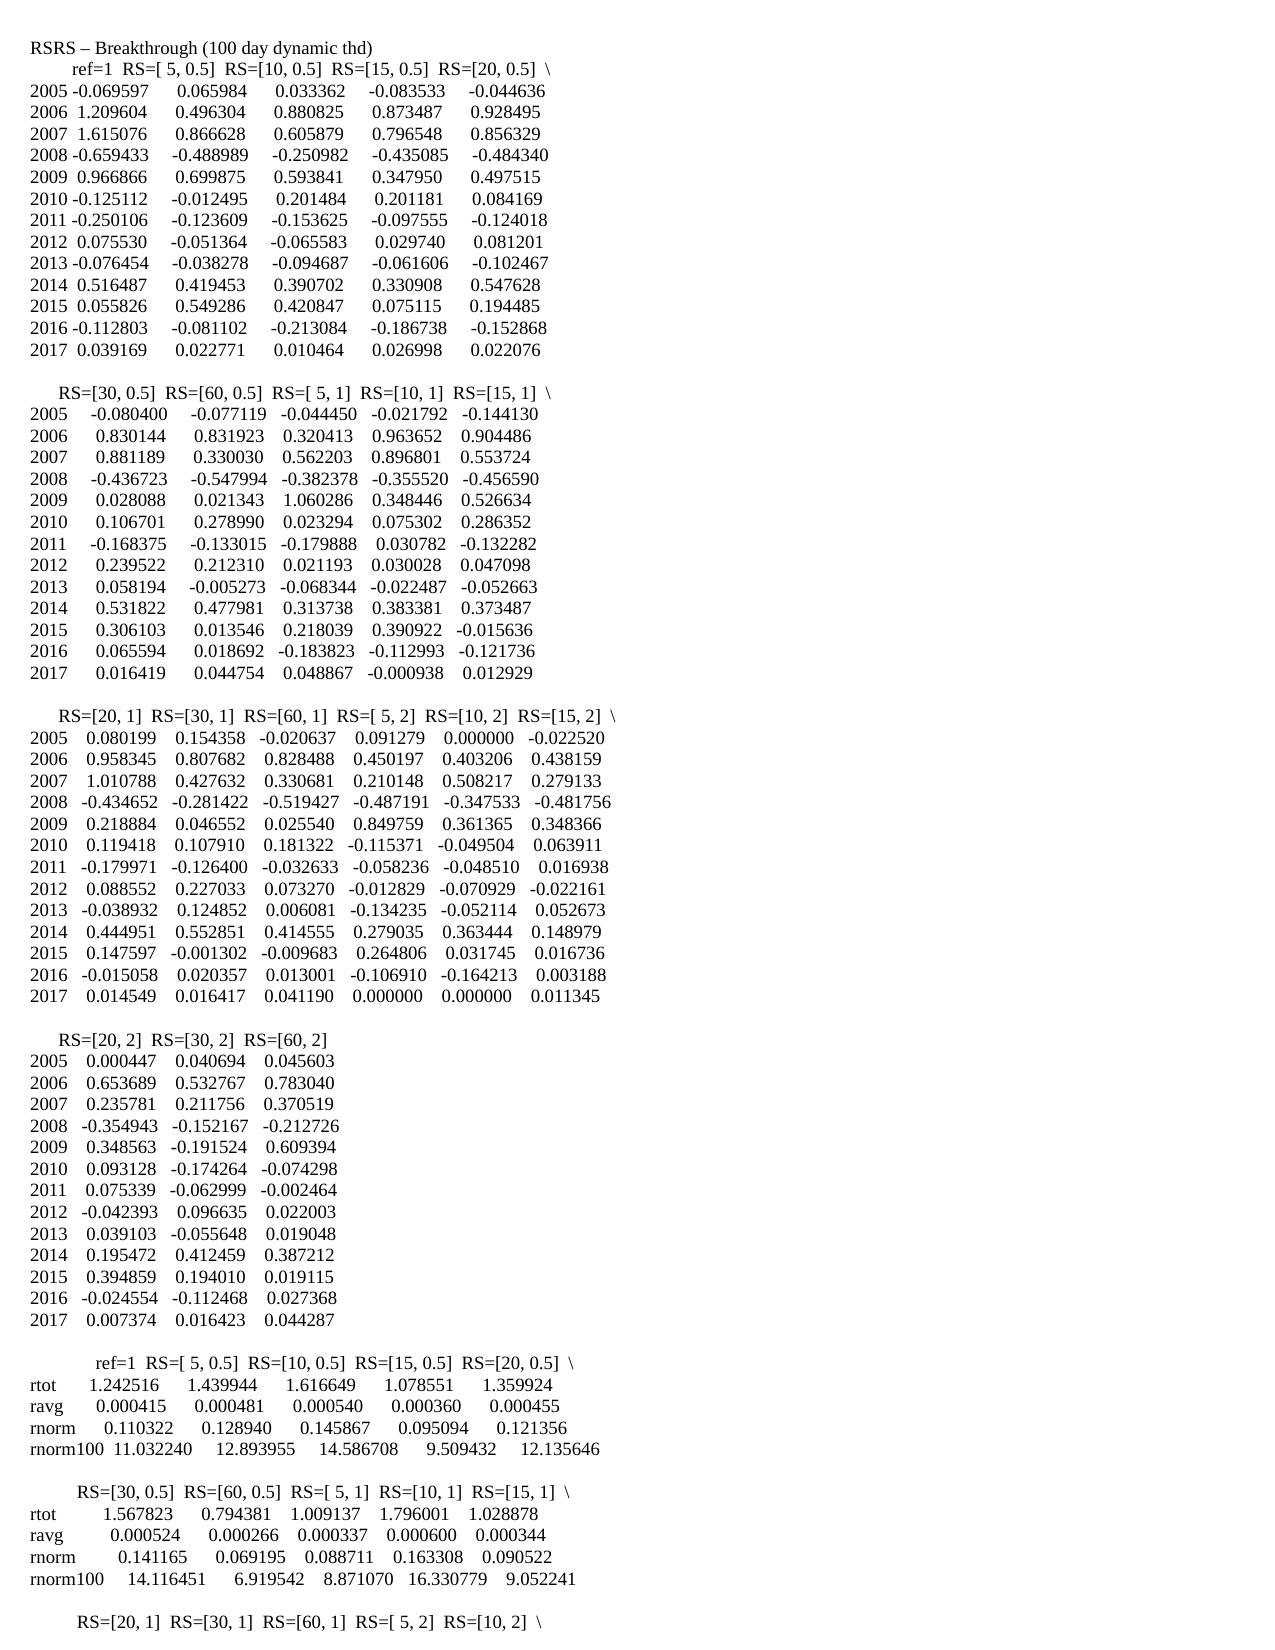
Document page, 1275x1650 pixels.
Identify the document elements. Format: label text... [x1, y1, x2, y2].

text RS=[20, 1] RS=[30, 1] RS=[60, 1] RS=[ 5, 2] RS=[10, 2] \ [30, 1611, 1260, 1632]
text ref=1 RS=[ 5, 0.5] RS=[10, 0.5] RS=[15, 0.5] RS=[20, 0.5] \ [30, 1352, 1260, 1373]
text 2013 0.039103 -0.055648 0.019048 [30, 1222, 1260, 1244]
text 2012 -0.042393 0.096635 0.022003 [30, 1201, 1260, 1222]
text 2012 0.239522 0.212310 0.021193 0.030028 0.047098 [30, 554, 1260, 576]
text RSRS – Breakthrough (100 day dynamic thd) [30, 37, 1260, 58]
text 2016 -0.015058 0.020357 0.013001 -0.106910 -0.164213 0.003188 [30, 964, 1260, 985]
text 2009 0.218884 0.046552 0.025540 0.849759 0.361365 0.348366 [30, 813, 1260, 834]
text 2008 -0.436723 -0.547994 -0.382378 -0.355520 -0.456590 [30, 468, 1260, 489]
text 2005 0.080199 0.154358 -0.020637 0.091279 0.000000 -0.022520 [30, 727, 1260, 748]
text 2016 -0.024554 -0.112468 0.027368 [30, 1287, 1260, 1309]
text 2010 0.119418 0.107910 0.181322 -0.115371 -0.049504 0.063911 [30, 834, 1260, 856]
text 2007 1.615076 0.866628 0.605879 0.796548 0.856329 [30, 123, 1260, 144]
text 2010 0.106701 0.278990 0.023294 0.075302 0.286352 [30, 511, 1260, 532]
text 2015 0.394859 0.194010 0.019115 [30, 1266, 1260, 1287]
text 2016 -0.112803 -0.081102 -0.213084 -0.186738 -0.152868 [30, 317, 1260, 338]
text 2017 0.007374 0.016423 0.044287 [30, 1309, 1260, 1330]
text 2015 0.055826 0.549286 0.420847 0.075115 0.194485 [30, 295, 1260, 317]
text 2011 -0.179971 -0.126400 -0.032633 -0.058236 -0.048510 0.016938 [30, 856, 1260, 877]
text RS=[30, 0.5] RS=[60, 0.5] RS=[ 5, 1] RS=[10, 1] RS=[15, 1] \ [30, 382, 1260, 403]
text 2007 0.881189 0.330030 0.562203 0.896801 0.553724 [30, 446, 1260, 468]
text 2010 -0.125112 -0.012495 0.201484 0.201181 0.084169 [30, 187, 1260, 209]
text 2014 0.444951 0.552851 0.414555 0.279035 0.363444 0.148979 [30, 921, 1260, 942]
text RS=[30, 0.5] RS=[60, 0.5] RS=[ 5, 1] RS=[10, 1] RS=[15, 1] \ [30, 1481, 1260, 1503]
text rnorm100 14.116451 6.919542 8.871070 16.330779 9.052241 [30, 1567, 1260, 1589]
text ravg 0.000415 0.000481 0.000540 0.000360 0.000455 [30, 1395, 1260, 1417]
text 2006 0.958345 0.807682 0.828488 0.450197 0.403206 0.438159 [30, 748, 1260, 770]
text 2009 0.966866 0.699875 0.593841 0.347950 0.497515 [30, 166, 1260, 187]
text 2014 0.195472 0.412459 0.387212 [30, 1244, 1260, 1266]
text rnorm 0.141165 0.069195 0.088711 0.163308 0.090522 [30, 1546, 1260, 1567]
text rnorm100 11.032240 12.893955 14.586708 9.509432 12.135646 [30, 1438, 1260, 1460]
text 2006 1.209604 0.496304 0.880825 0.873487 0.928495 [30, 101, 1260, 123]
text rtot 1.567823 0.794381 1.009137 1.796001 1.028878 [30, 1503, 1260, 1524]
text 2015 0.147597 -0.001302 -0.009683 0.264806 0.031745 0.016736 [30, 942, 1260, 964]
text 2015 0.306103 0.013546 0.218039 0.390922 -0.015636 [30, 619, 1260, 640]
text 2013 -0.076454 -0.038278 -0.094687 -0.061606 -0.102467 [30, 252, 1260, 274]
text 2011 0.075339 -0.062999 -0.002464 [30, 1179, 1260, 1201]
text 2016 0.065594 0.018692 -0.183823 -0.112993 -0.121736 [30, 640, 1260, 662]
text 2014 0.531822 0.477981 0.313738 0.383381 0.373487 [30, 597, 1260, 619]
text rtot 1.242516 1.439944 1.616649 1.078551 1.359924 [30, 1373, 1260, 1395]
text 2009 0.028088 0.021343 1.060286 0.348446 0.526634 [30, 489, 1260, 511]
text ravg 0.000524 0.000266 0.000337 0.000600 0.000344 [30, 1524, 1260, 1546]
text ref=1 RS=[ 5, 0.5] RS=[10, 0.5] RS=[15, 0.5] RS=[20, 0.5] \ [30, 58, 1260, 80]
text 2008 -0.354943 -0.152167 -0.212726 [30, 1115, 1260, 1136]
text 2006 0.653689 0.532767 0.783040 [30, 1072, 1260, 1093]
text 2007 0.235781 0.211756 0.370519 [30, 1093, 1260, 1115]
text 2008 -0.659433 -0.488989 -0.250982 -0.435085 -0.484340 [30, 144, 1260, 166]
text RS=[20, 1] RS=[30, 1] RS=[60, 1] RS=[ 5, 2] RS=[10, 2] RS=[15, 2] \ [30, 705, 1260, 727]
text 2011 -0.250106 -0.123609 -0.153625 -0.097555 -0.124018 [30, 209, 1260, 231]
text 2017 0.039169 0.022771 0.010464 0.026998 0.022076 [30, 338, 1260, 360]
text 2005 -0.080400 -0.077119 -0.044450 -0.021792 -0.144130 [30, 403, 1260, 425]
text 2013 0.058194 -0.005273 -0.068344 -0.022487 -0.052663 [30, 576, 1260, 597]
text RS=[20, 2] RS=[30, 2] RS=[60, 2] [30, 1028, 1260, 1050]
text 2008 -0.434652 -0.281422 -0.519427 -0.487191 -0.347533 -0.481756 [30, 791, 1260, 813]
text 2011 -0.168375 -0.133015 -0.179888 0.030782 -0.132282 [30, 532, 1260, 554]
text 2012 0.075530 -0.051364 -0.065583 0.029740 0.081201 [30, 231, 1260, 252]
text 2014 0.516487 0.419453 0.390702 0.330908 0.547628 [30, 274, 1260, 295]
text 2017 0.014549 0.016417 0.041190 0.000000 0.000000 0.011345 [30, 985, 1260, 1007]
text 2013 -0.038932 0.124852 0.006081 -0.134235 -0.052114 0.052673 [30, 899, 1260, 921]
text 2005 -0.069597 0.065984 0.033362 -0.083533 -0.044636 [30, 80, 1260, 101]
text 2005 0.000447 0.040694 0.045603 [30, 1050, 1260, 1072]
text rnorm 0.110322 0.128940 0.145867 0.095094 0.121356 [30, 1417, 1260, 1438]
text 2006 0.830144 0.831923 0.320413 0.963652 0.904486 [30, 425, 1260, 446]
text 2017 0.016419 0.044754 0.048867 -0.000938 0.012929 [30, 662, 1260, 683]
text 2009 0.348563 -0.191524 0.609394 [30, 1136, 1260, 1158]
text 2010 0.093128 -0.174264 -0.074298 [30, 1158, 1260, 1179]
text 2012 0.088552 0.227033 0.073270 -0.012829 -0.070929 -0.022161 [30, 877, 1260, 899]
text 2007 1.010788 0.427632 0.330681 0.210148 0.508217 0.279133 [30, 770, 1260, 791]
